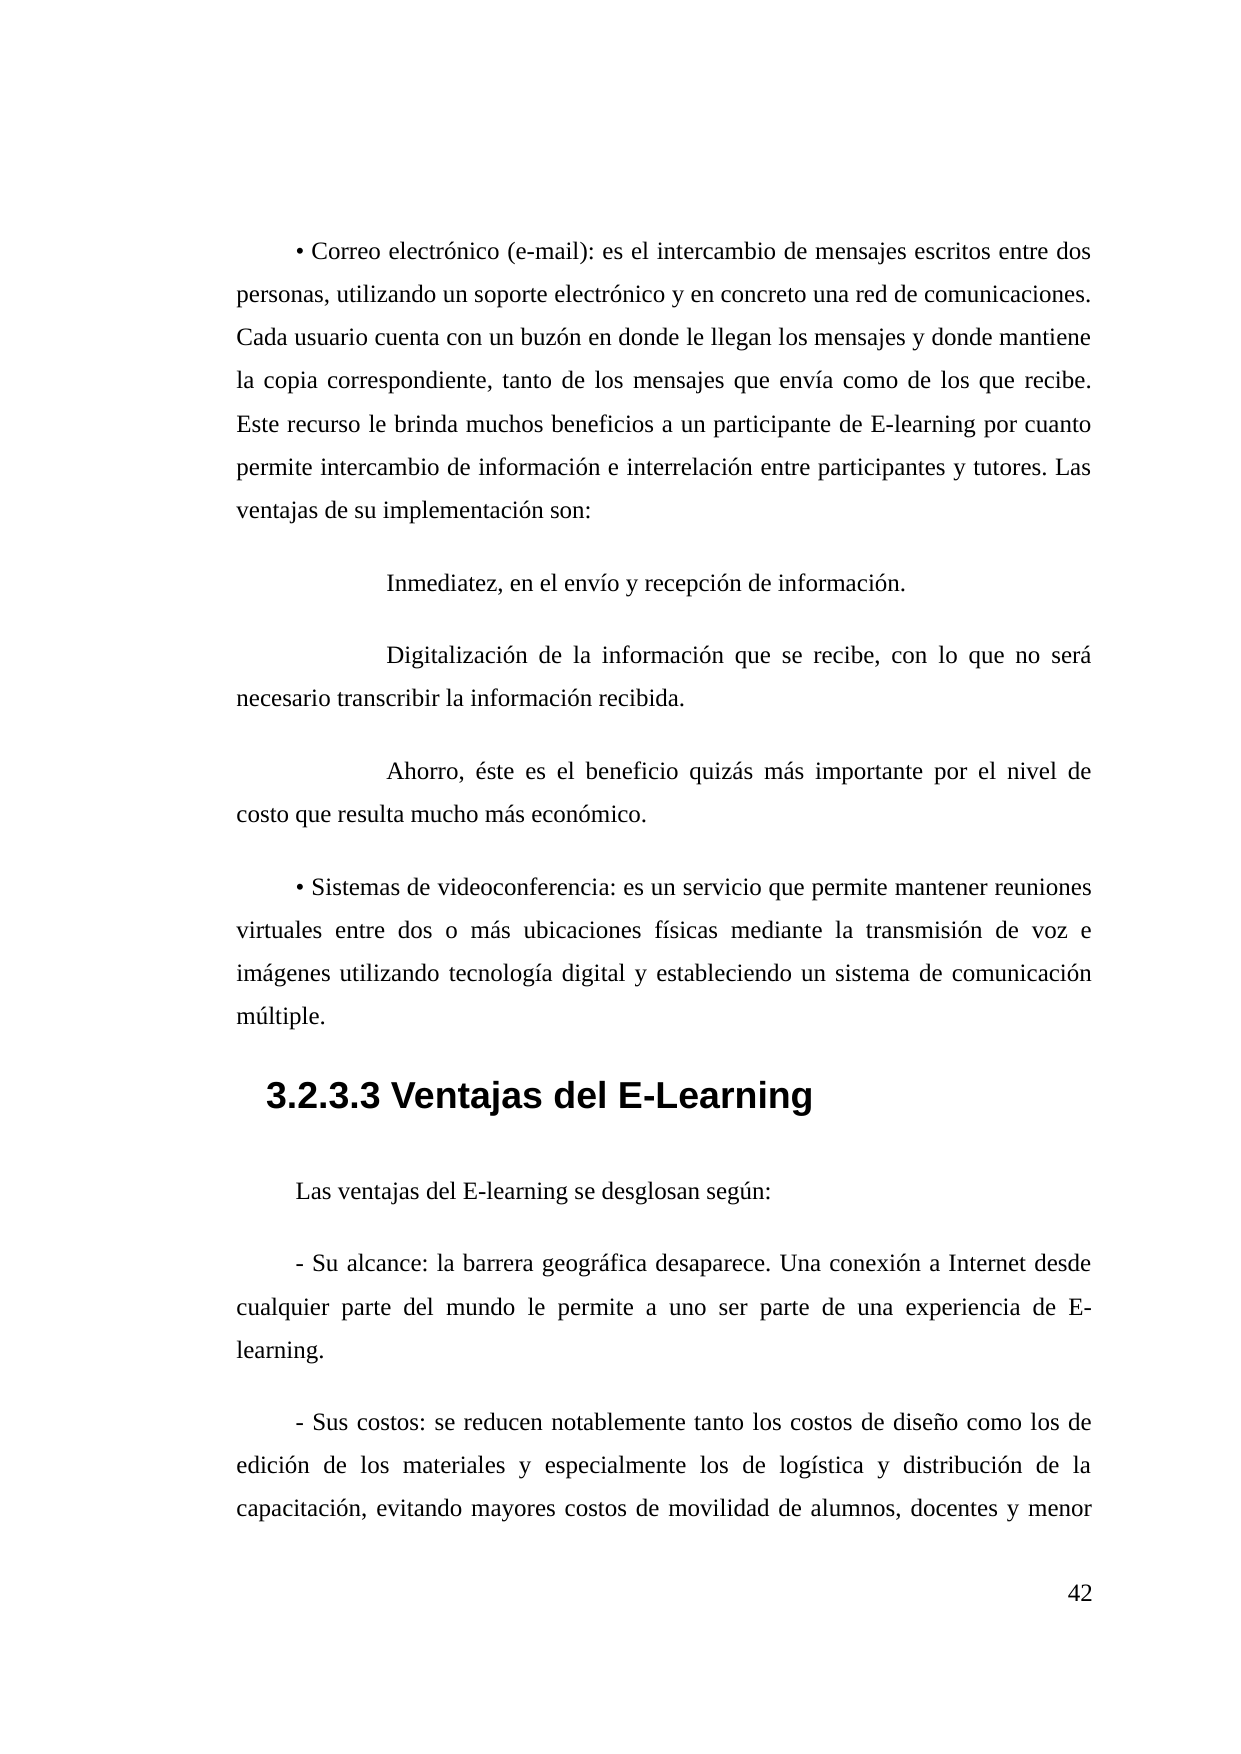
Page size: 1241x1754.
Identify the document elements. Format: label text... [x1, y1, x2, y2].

text - Su alcance: la barrera geográfica desaparece. Una conexión a Internet desde cualquier parte del mundo le permite a uno ser parte de una experiencia de E-learning. [236, 1248, 1093, 1363]
text • Correo electrónico (e-mail): es el intercambio de mensajes escritos entre dos personas, utilizando un soporte electrónico y en concreto una red de comunicaciones. Cada usuario cuenta con un buzón en donde le llegan los mensajes y donde mantiene la copia correspondiente, tanto de los mensajes que envía como de los que recibe. Este recurso le brinda muchos beneficios a un participante de E-learning por cuanto permite intercambio de información e interrelación entre participantes y tutores. Las ventajas de su implementación son: [236, 236, 1093, 524]
text Las ventajas del E-learning se desglosan según: [236, 1176, 1093, 1204]
text • Sistemas de videoconferencia: es un servicio que permite mantener reuniones virtuales entre dos o más ubicaciones físicas mediante la transmisión de voz e imágenes utilizando tecnología digital y estableciendo un sistema de comunicación múltiple. [236, 872, 1093, 1030]
text  Ahorro, éste es el beneficio quizás más importante por el nivel de costo que resulta mucho más económico. [236, 756, 1093, 828]
text  Digitalización de la información que se recibe, con lo que no será necesario transcribir la información recibida. [236, 640, 1093, 712]
text - Sus costos: se reducen notablemente tanto los costos de diseño como los de edición de los materiales y especialmente los de logística y distribución de la capacitación, evitando mayores costos de movilidad de alumnos, docentes y menor [236, 1407, 1093, 1522]
text  Inmediatez, en el envío y recepción de información. [236, 568, 1093, 596]
subtitle 3.2.3.3 Ventajas del E-Learning [236, 1074, 1093, 1117]
